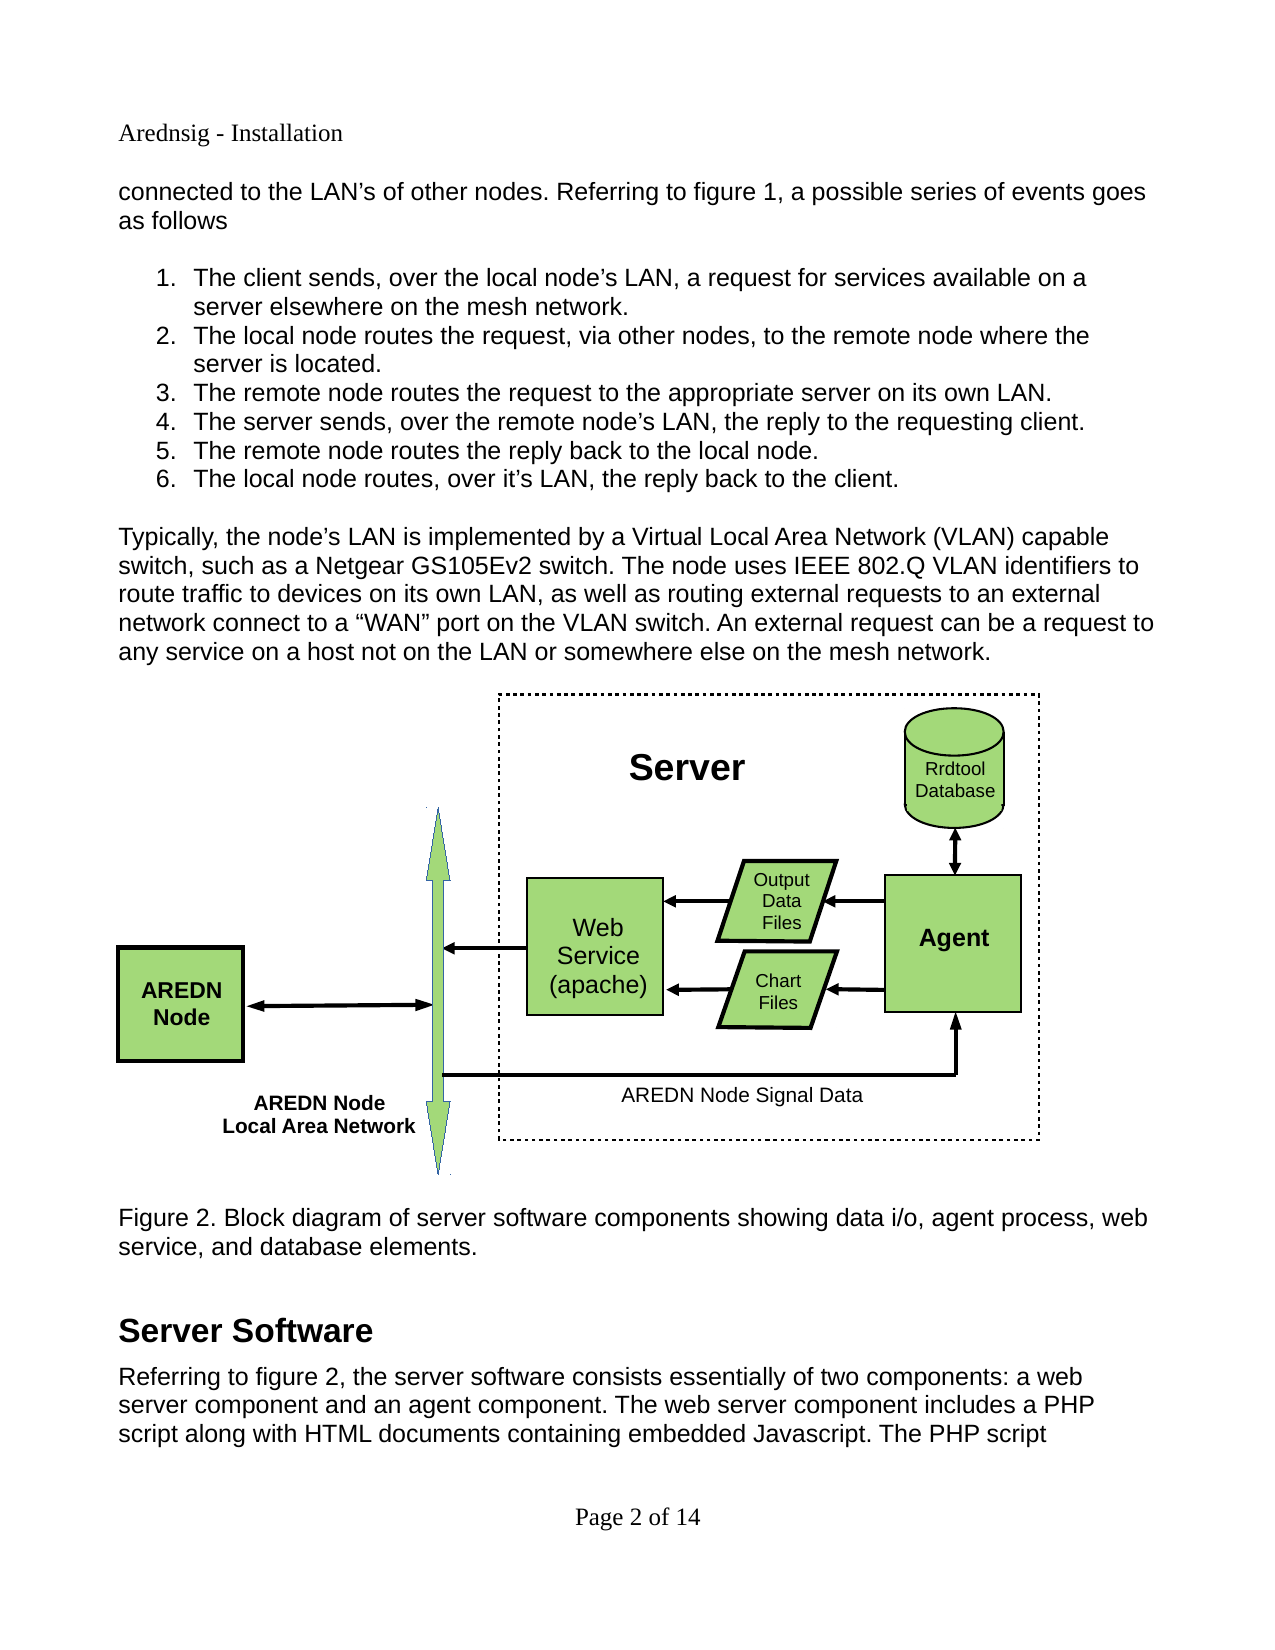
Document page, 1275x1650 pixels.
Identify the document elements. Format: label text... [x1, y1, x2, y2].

text connected to the LAN’s of other nodes. Referring to figure 1, a possible series of events goes as follows [118, 177, 1157, 234]
text Referring to figure 2, the server software consists essentially of two components: a web server component and an agent component. The web server component includes a PHP script along with HTML documents containing embedded Javascript. The PHP script [118, 1362, 1157, 1448]
text Figure 2. Block diagram of server software components showing data i/o, agent process, web service, and database elements. [118, 1203, 1157, 1261]
list The local node routes the request, via other nodes, to the remote node where the server is located. [156, 321, 1157, 378]
subtitle Server Software [118, 1311, 1157, 1349]
list The local node routes, over it’s LAN, the reply back to the client. [156, 464, 1157, 493]
list The remote node routes the request to the appropriate server on its own LAN. [156, 378, 1157, 407]
list The client sends, over the local node’s LAN, a request for services available on a server elsewhere on the mesh network. [156, 263, 1157, 321]
list The server sends, over the remote node’s LAN, the reply to the requesting client. [156, 407, 1157, 436]
text Typically, the node’s LAN is implemented by a Virtual Local Area Network (VLAN) capable switch, such as a Netgear GS105Ev2 switch. The node uses IEEE 802.Q VLAN identifiers to route traffic to devices on its own LAN, as well as routing external requests to an external network connect to a “WAN” port on the VLAN switch. An external request can be a request to any service on a host not on the LAN or somewhere else on the mesh network. [118, 522, 1157, 666]
list The remote node routes the reply back to the local node. [156, 436, 1157, 464]
